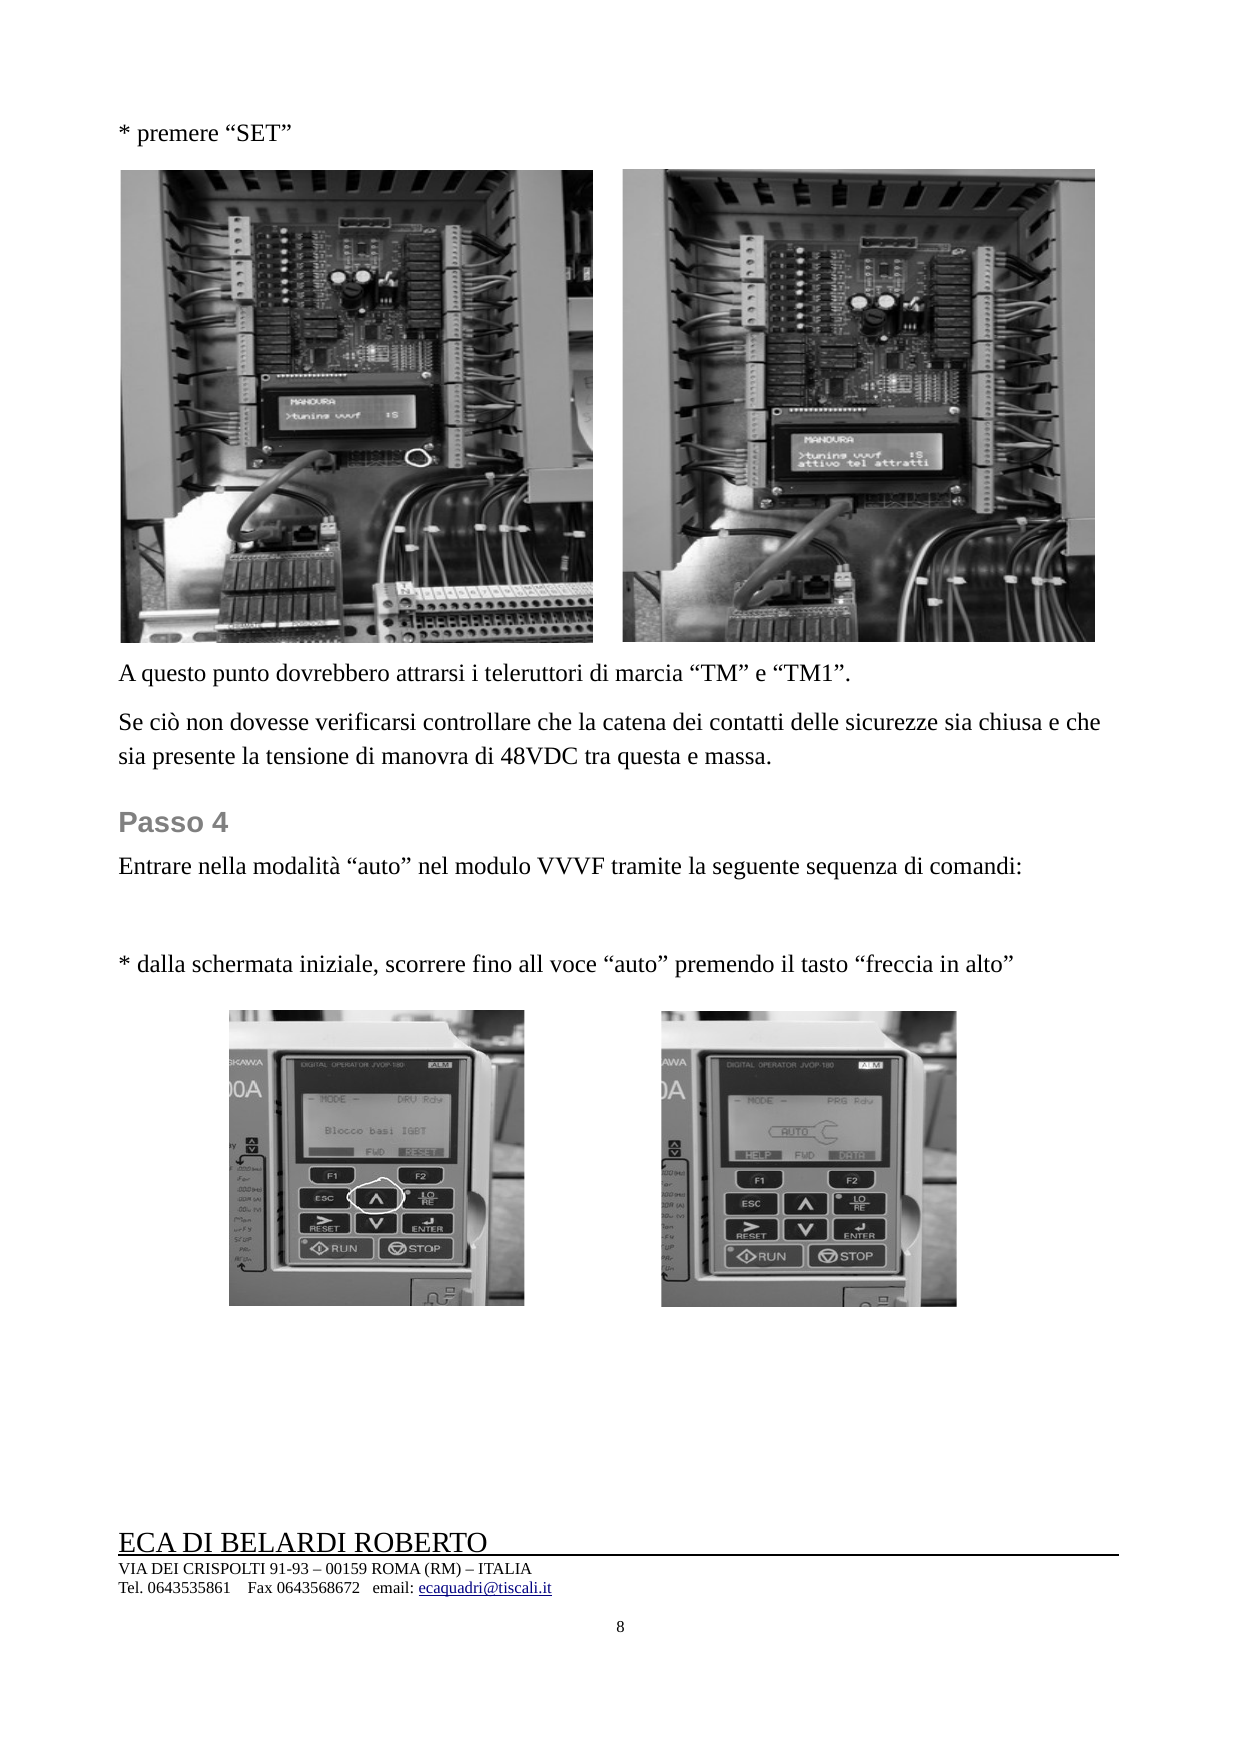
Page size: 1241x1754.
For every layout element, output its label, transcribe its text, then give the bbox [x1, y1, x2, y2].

text A questo punto dovrebbero attrarsi i teleruttori di marcia “TM” e “TM1”. [118, 658, 1122, 687]
picture [120, 170, 593, 643]
text * dalla schermata iniziale, scorrere fino all voce “auto” premendo il tasto “freccia in alto” [118, 949, 1122, 978]
text * premere “SET” [118, 118, 1122, 147]
picture [229, 1010, 525, 1306]
text Se ciò non dovesse verificarsi controllare che la catena dei contatti delle sicurezze sia chiusa e che sia presente la tensione di manovra di 48VDC tra questa e massa. [118, 707, 1122, 770]
picture [622, 169, 1095, 642]
text Entrare nella modalità “auto” nel modulo VVVF tramite la seguente sequenza di comandi: [118, 851, 1122, 880]
picture [661, 1011, 957, 1307]
subtitle Passo 4 [118, 805, 1122, 838]
